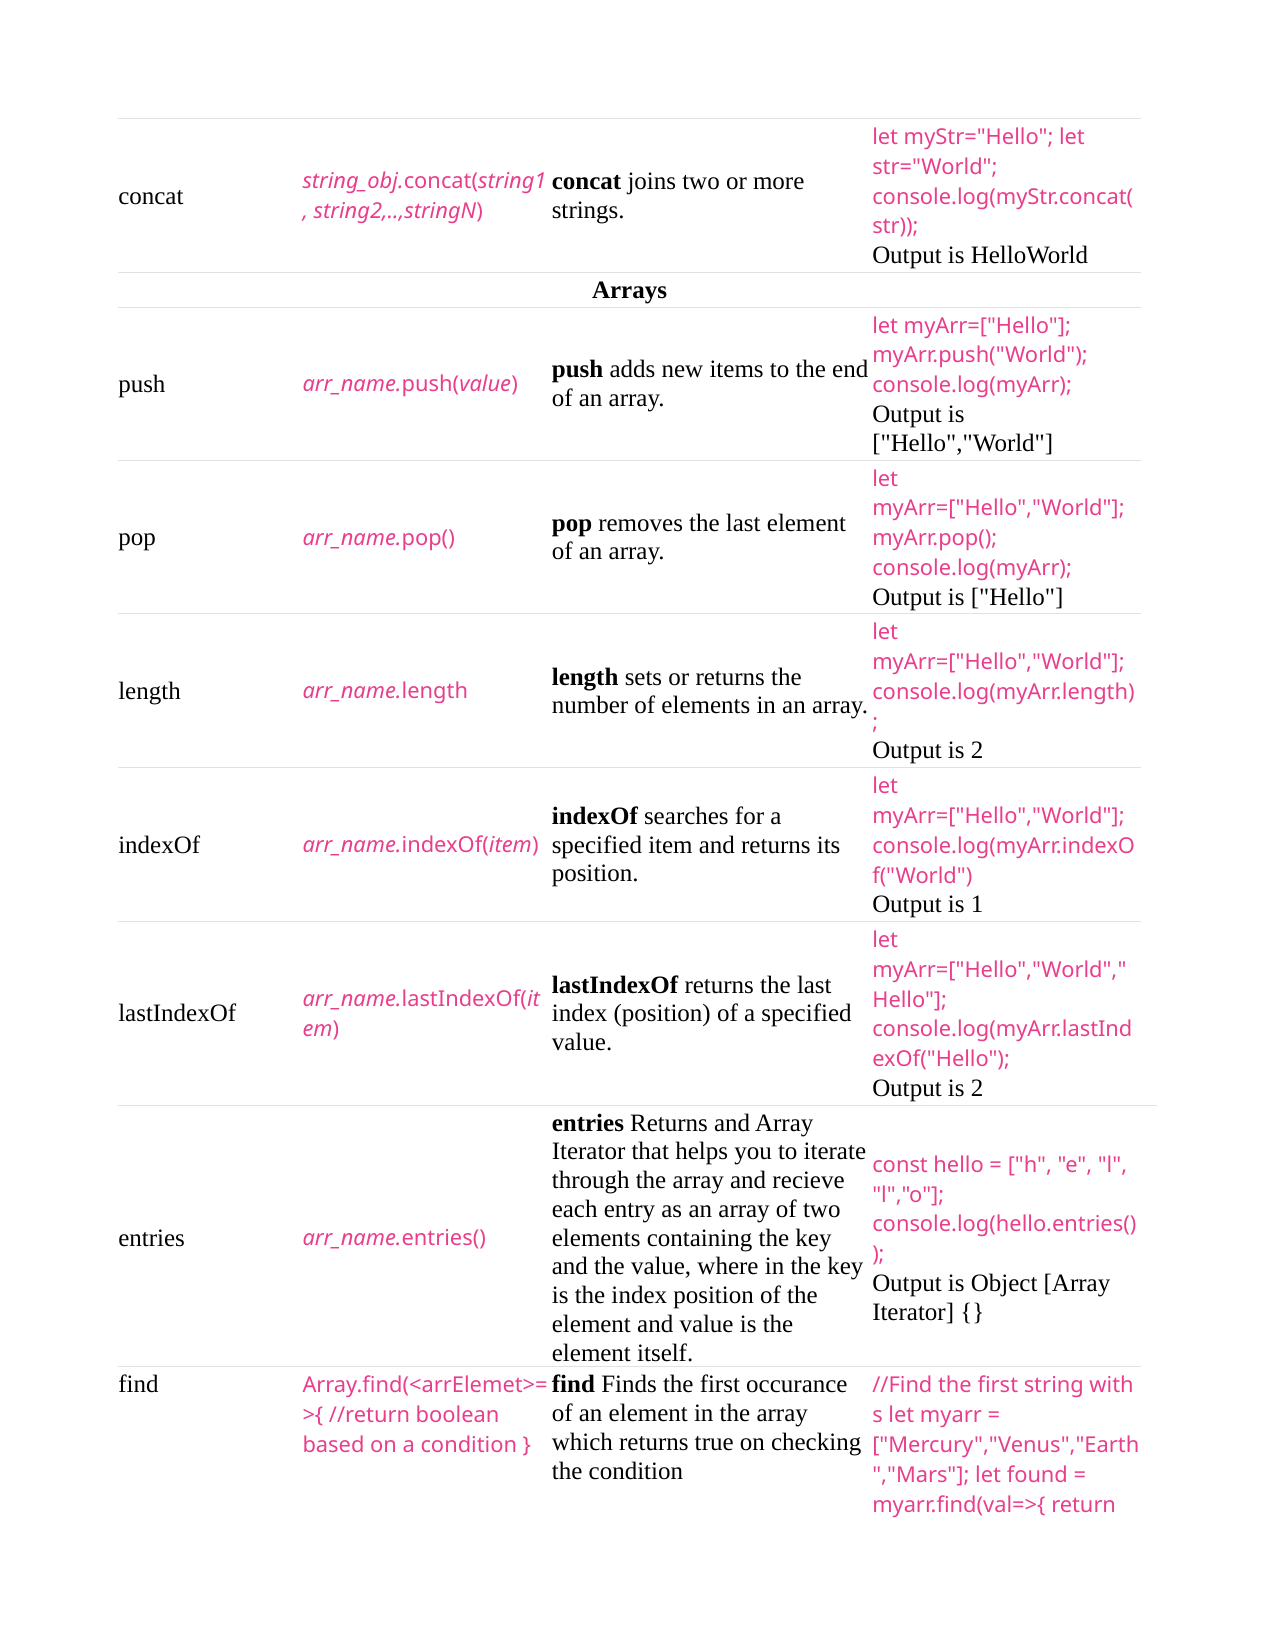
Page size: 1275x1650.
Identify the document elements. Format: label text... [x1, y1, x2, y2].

table_cell arr_name.push(value) [302, 308, 552, 459]
table_cell arr_name.entries() [302, 1106, 552, 1366]
table_cell push [118, 308, 302, 459]
table_cell let myStr="Hello"; let str="World"; console.log(myStr.concat(str)); Output is HelloWorld [872, 119, 1141, 272]
table_cell string_obj.concat(string1, string2,..,stringN) [302, 119, 552, 272]
table_cell pop removes the last element of an array. [552, 461, 872, 613]
table_cell concat [118, 119, 302, 272]
table_cell lastIndexOf [118, 922, 302, 1105]
table_cell [1141, 307, 1157, 459]
table_cell [1141, 613, 1157, 767]
table_cell [1141, 1366, 1157, 1521]
table_cell [1141, 921, 1157, 1105]
table_cell push adds new items to the end of an array. [552, 308, 872, 459]
table_cell let myArr=["Hello","World","Hello"]; console.log(myArr.lastIndexOf("Hello"); Output is 2 [872, 922, 1141, 1105]
table_cell arr_name.pop() [302, 461, 552, 613]
table_cell const hello = ["h", "e", "l", "l","o"]; console.log(hello.entries()); Output is Object [Array Iterator] {} [872, 1106, 1141, 1366]
table_cell entries [118, 1106, 302, 1366]
table_cell [1141, 767, 1157, 921]
table_cell length sets or returns the number of elements in an array. [552, 614, 872, 767]
table_cell let myArr=["Hello","World"]; console.log(myArr.indexOf("World") Output is 1 [872, 768, 1141, 921]
table_cell lastIndexOf returns the last index (position) of a specified value. [552, 922, 872, 1105]
table_cell arr_name.length [302, 614, 552, 767]
table_cell entries Returns and Array Iterator that helps you to iterate through the array and recieve each entry as an array of two elements containing the key and the value, where in the key is the index position of the element and value is the element itself. [552, 1106, 872, 1366]
table_cell [1141, 272, 1157, 307]
table_cell arr_name.indexOf(item) [302, 768, 552, 921]
table_cell //Find the first string with s let myarr = ["Mercury","Venus","Earth","Mars"]; let found = myarr.find(val=>{ return [872, 1367, 1141, 1521]
table_cell arr_name.lastIndexOf(item) [302, 922, 552, 1105]
table_cell Array.find(<arrElemet>=>{ //return boolean based on a condition } [302, 1367, 552, 1521]
table_cell find Finds the first occurance of an element in the array which returns true on checking the condition [552, 1367, 872, 1521]
table_cell [1141, 118, 1157, 272]
table_cell [1141, 1106, 1157, 1366]
table_cell let myArr=["Hello","World"]; console.log(myArr.length); Output is 2 [872, 614, 1141, 767]
table_cell find [118, 1367, 302, 1521]
table_cell concat joins two or more strings. [552, 119, 872, 272]
table_cell indexOf [118, 768, 302, 921]
table_cell length [118, 614, 302, 767]
table_cell indexOf searches for a specified item and returns its position. [552, 768, 872, 921]
table_cell let myArr=["Hello"]; myArr.push("World"); console.log(myArr); Output is ["Hello","World"] [872, 308, 1141, 459]
table_cell Arrays [118, 273, 1141, 307]
table_cell [1141, 460, 1157, 613]
table_cell pop [118, 461, 302, 613]
table_cell let myArr=["Hello","World"]; myArr.pop(); console.log(myArr); Output is ["Hello"] [872, 461, 1141, 613]
